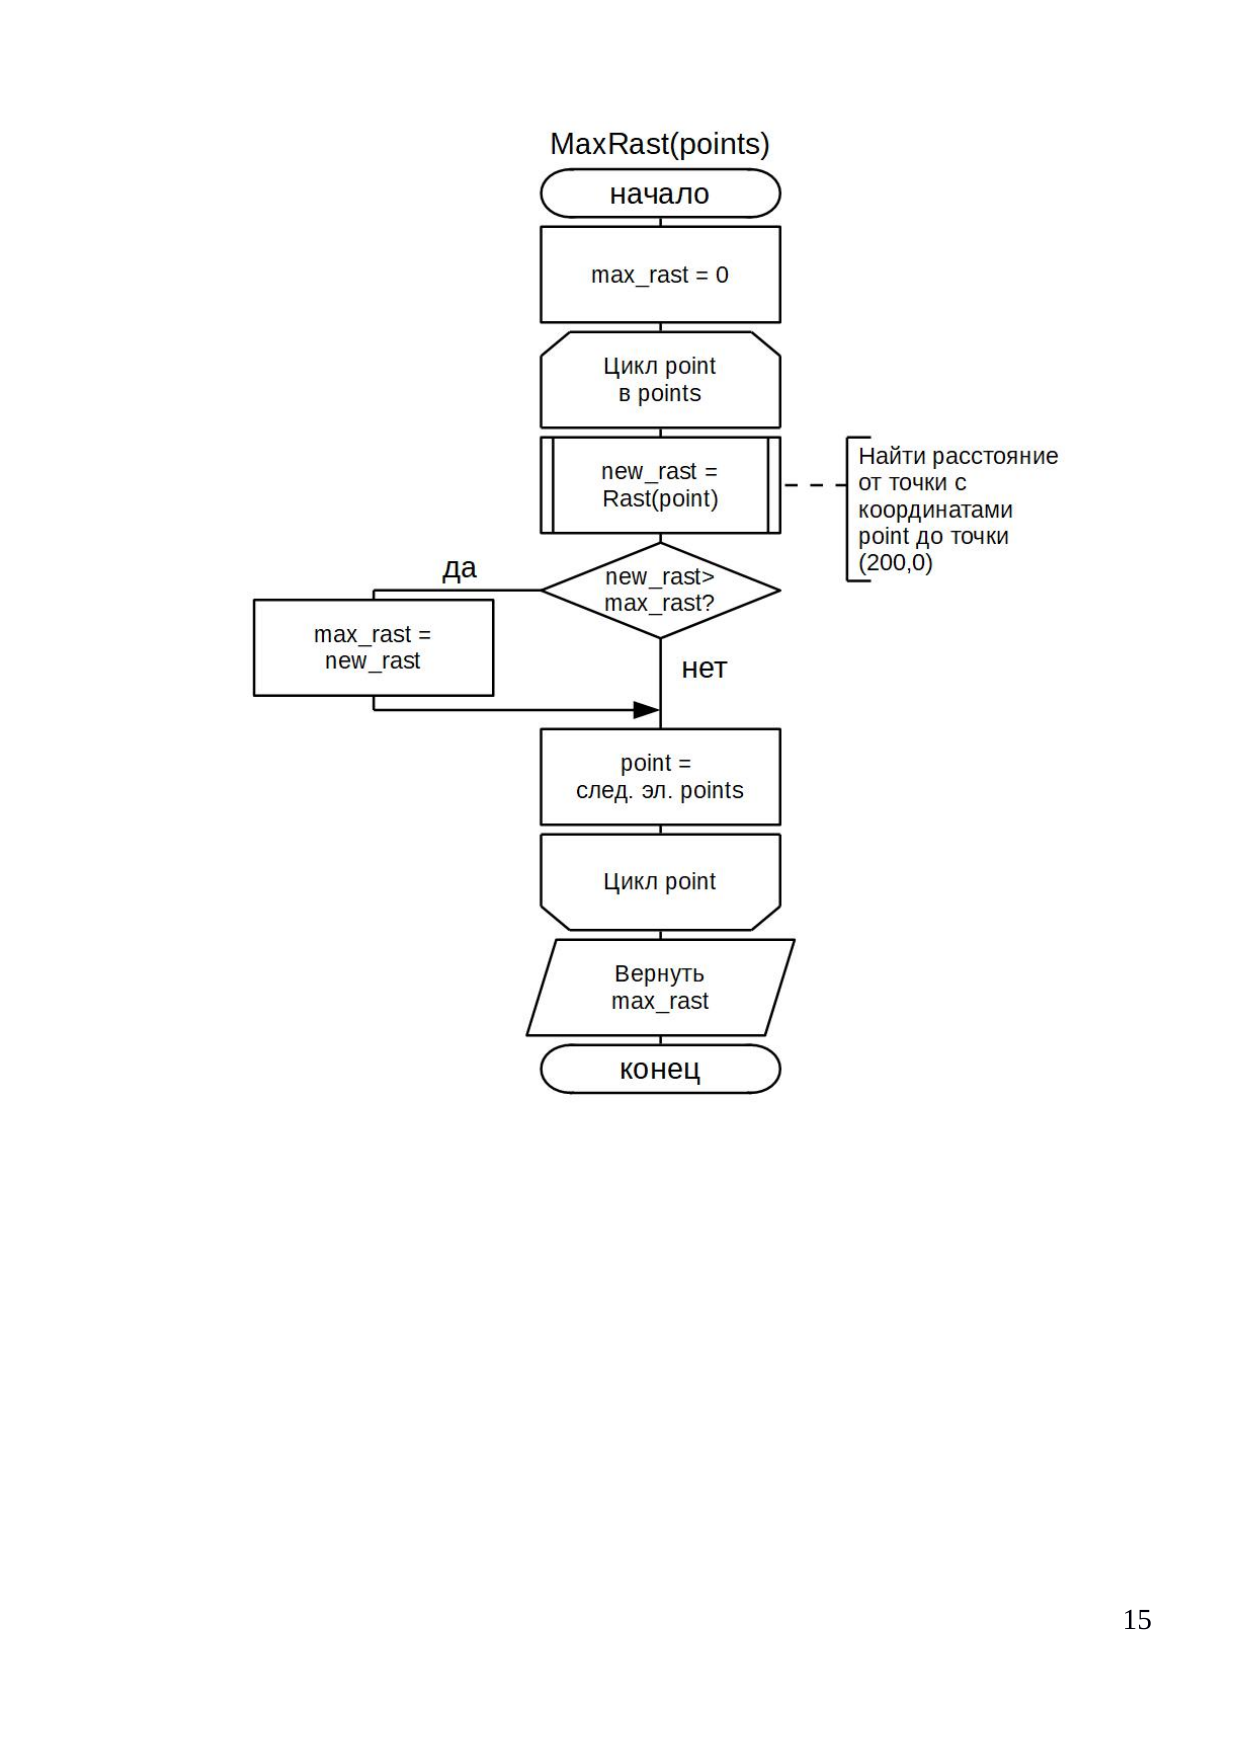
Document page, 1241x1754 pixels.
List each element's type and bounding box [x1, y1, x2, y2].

picture [234, 117, 1068, 1110]
